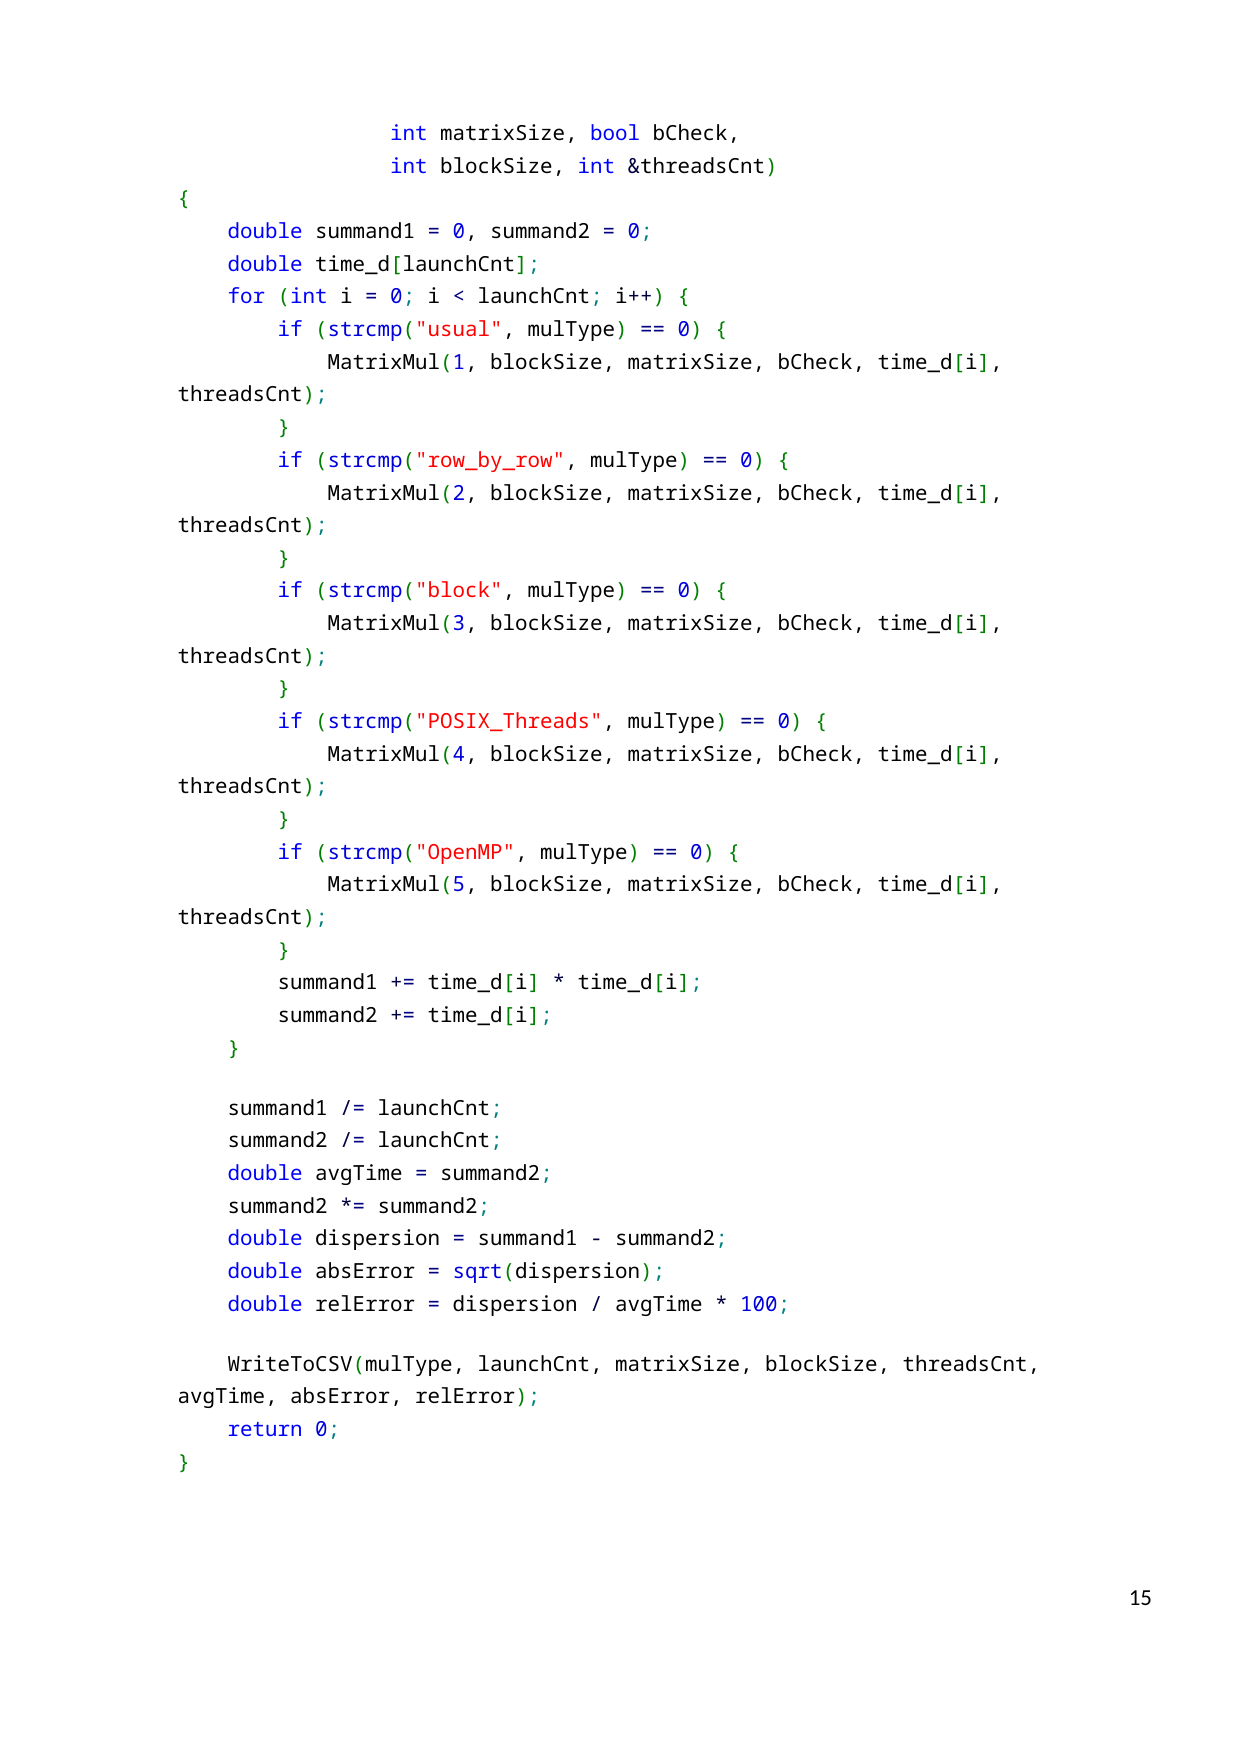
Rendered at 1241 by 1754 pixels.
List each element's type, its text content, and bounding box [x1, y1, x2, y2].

text if (strcmp("usual", mulType) == 0) { [177, 314, 1152, 343]
text if (strcmp("OpenMP", mulType) == 0) { [177, 837, 1152, 865]
text int matrixSize, bool bCheck, [177, 118, 1152, 147]
text MatrixMul(2, blockSize, matrixSize, bCheck, time_d[i], threadsCnt); [177, 478, 1152, 539]
text } [177, 412, 1152, 441]
text double relError = dispersion / avgTime * 100; [177, 1289, 1152, 1317]
text int blockSize, int &threadsCnt) [177, 151, 1152, 179]
text WriteToCSV(mulType, launchCnt, matrixSize, blockSize, threadsCnt, avgTime, absError, relError); [177, 1349, 1152, 1410]
text if (strcmp("POSIX_Threads", mulType) == 0) { [177, 706, 1152, 734]
text double avgTime = summand2; [177, 1158, 1152, 1187]
text summand1 += time_d[i] * time_d[i]; [177, 967, 1152, 996]
text } [177, 1033, 1152, 1061]
text summand2 *= summand2; [177, 1191, 1152, 1219]
text { [177, 183, 1152, 212]
text double dispersion = summand1 - summand2; [177, 1223, 1152, 1252]
text double summand1 = 0, summand2 = 0; [177, 216, 1152, 244]
text MatrixMul(4, blockSize, matrixSize, bCheck, time_d[i], threadsCnt); [177, 739, 1152, 800]
text } [177, 804, 1152, 832]
text } [177, 543, 1152, 571]
text if (strcmp("block", mulType) == 0) { [177, 576, 1152, 604]
text MatrixMul(3, blockSize, matrixSize, bCheck, time_d[i], threadsCnt); [177, 608, 1152, 669]
text summand2 += time_d[i]; [177, 1000, 1152, 1028]
text summand1 /= launchCnt; [177, 1093, 1152, 1121]
text return 0; [177, 1414, 1152, 1442]
text } [177, 935, 1152, 963]
text double absError = sqrt(dispersion); [177, 1256, 1152, 1285]
text for (int i = 0; i < launchCnt; i++) { [177, 282, 1152, 310]
text double time_d[launchCnt]; [177, 249, 1152, 277]
text MatrixMul(1, blockSize, matrixSize, bCheck, time_d[i], threadsCnt); [177, 347, 1152, 408]
text if (strcmp("row_by_row", mulType) == 0) { [177, 445, 1152, 473]
text } [177, 673, 1152, 702]
text } [177, 1447, 1152, 1475]
text MatrixMul(5, blockSize, matrixSize, bCheck, time_d[i], threadsCnt); [177, 869, 1152, 931]
text summand2 /= launchCnt; [177, 1125, 1152, 1154]
